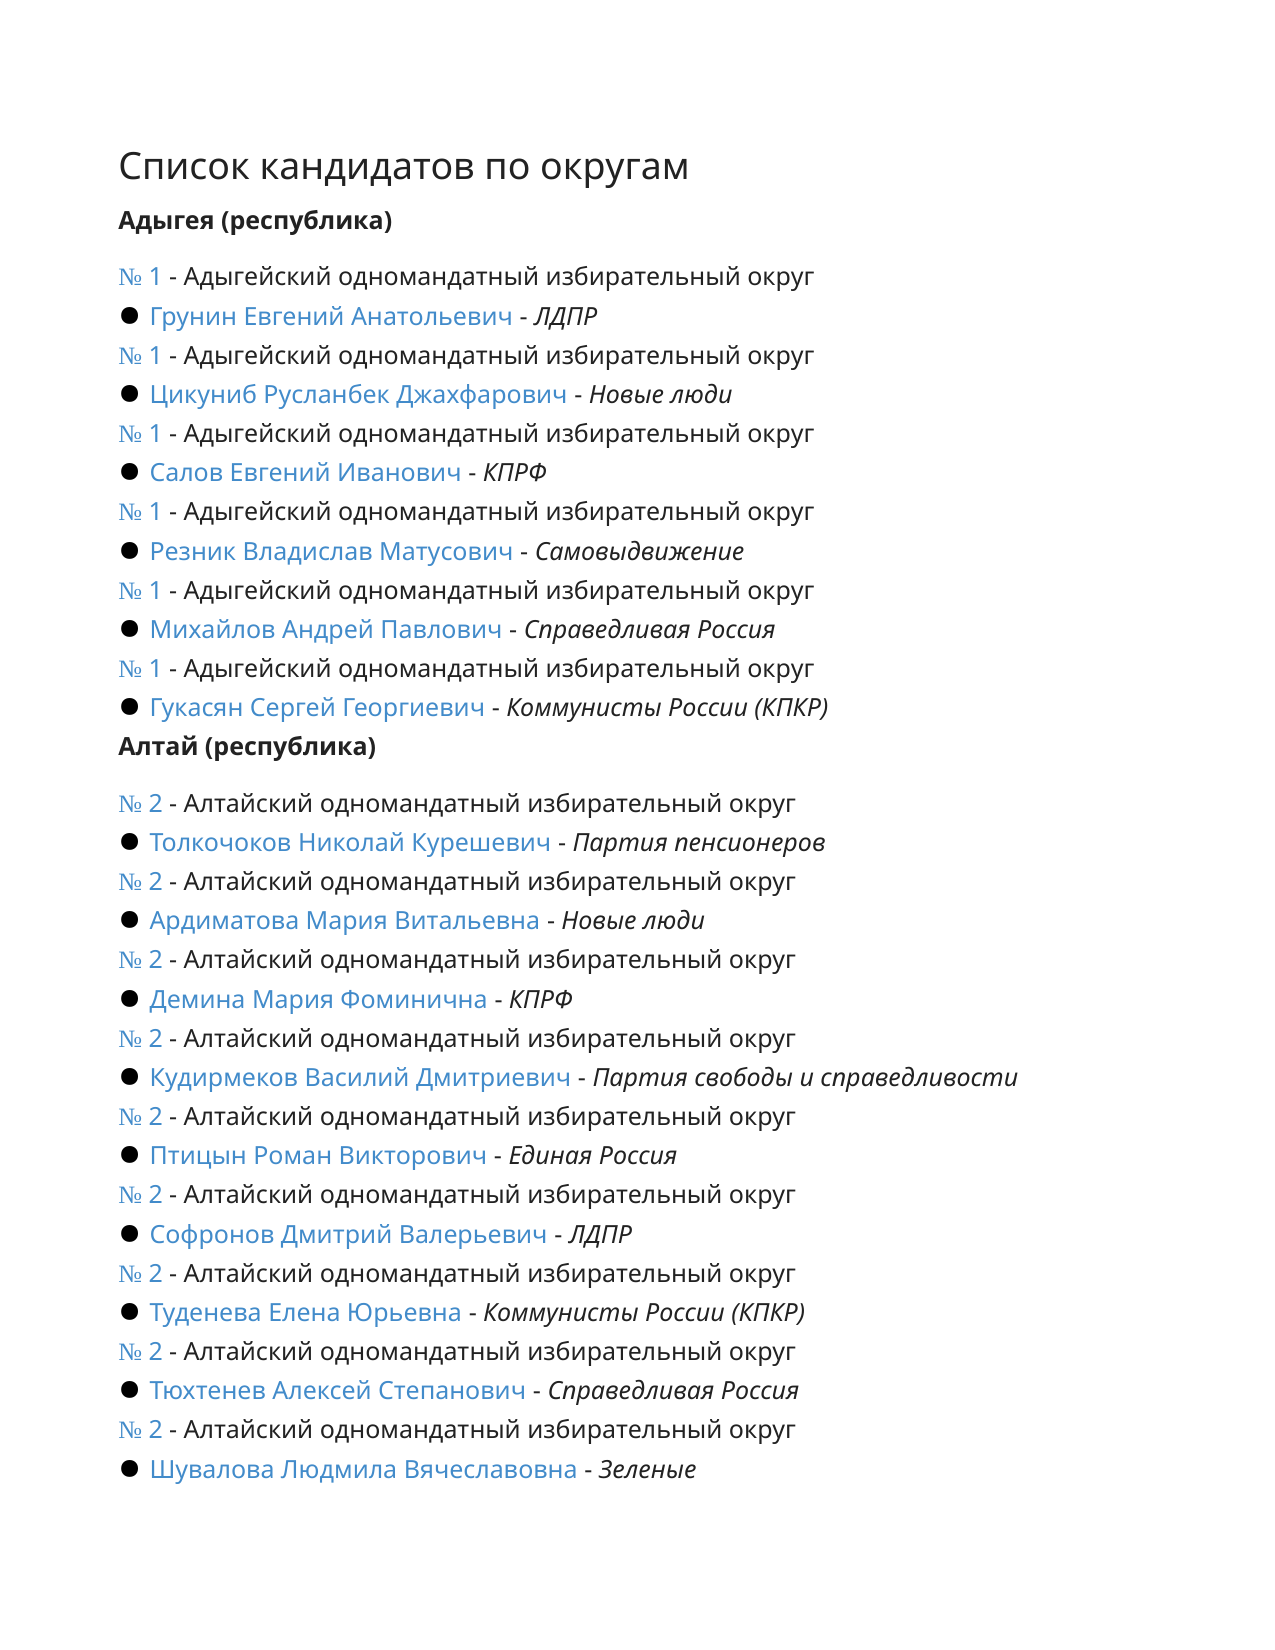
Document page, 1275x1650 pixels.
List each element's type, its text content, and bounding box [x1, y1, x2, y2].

text № 2 - Алтайский одномандатный избирательный округ [118, 785, 1157, 819]
text № 2 - Алтайский одномандатный избирательный округ [118, 1020, 1157, 1054]
list Туденева Елена Юрьевна - Коммунисты России (КПКР) [120, 1294, 1157, 1329]
text № 2 - Алтайский одномандатный избирательный округ [118, 1099, 1157, 1133]
text № 2 - Алтайский одномандатный избирательный округ [118, 1255, 1157, 1289]
list Софронов Дмитрий Валерьевич - ЛДПР [120, 1216, 1157, 1250]
subtitle Список кандидатов по округам [118, 139, 1157, 190]
text № 2 - Алтайский одномандатный избирательный округ [118, 1334, 1157, 1368]
subtitle Адыгея (республика) [118, 202, 1157, 237]
text № 2 - Алтайский одномандатный избирательный округ [118, 1177, 1157, 1211]
text № 1 - Адыгейский одномандатный избирательный округ [118, 337, 1157, 371]
subtitle Алтай (республика) [118, 729, 1157, 763]
list Грунин Евгений Анатольевич - ЛДПР [120, 298, 1157, 332]
text № 2 - Алтайский одномандатный избирательный округ [118, 864, 1157, 898]
text № 2 - Алтайский одномандатный избирательный округ [118, 942, 1157, 976]
list Тюхтенев Алексей Степанович - Справедливая Россия [120, 1373, 1157, 1407]
text № 1 - Адыгейский одномандатный избирательный округ [118, 494, 1157, 528]
list Цикуниб Русланбек Джахфарович - Новые люди [120, 376, 1157, 411]
text № 1 - Адыгейский одномандатный избирательный округ [118, 572, 1157, 606]
text № 1 - Адыгейский одномандатный избирательный округ [118, 416, 1157, 450]
list Толкочоков Николай Курешевич - Партия пенсионеров [120, 824, 1157, 859]
list Салов Евгений Иванович - КПРФ [120, 455, 1157, 489]
list Ардиматова Мария Витальевна - Новые люди [120, 903, 1157, 937]
list Птицын Роман Викторович - Единая Россия [120, 1138, 1157, 1172]
list Кудирмеков Василий Дмитриевич - Партия свободы и справедливости [120, 1059, 1157, 1094]
list Резник Владислав Матусович - Самовыдвижение [120, 533, 1157, 567]
text № 2 - Алтайский одномандатный избирательный округ [118, 1412, 1157, 1446]
list Демина Мария Фоминична - КПРФ [120, 981, 1157, 1015]
list Михайлов Андрей Павлович - Справедливая Россия [120, 611, 1157, 646]
list Шувалова Людмила Вячеславовна - Зеленые [120, 1451, 1157, 1485]
text № 1 - Адыгейский одномандатный избирательный округ [118, 651, 1157, 685]
text № 1 - Адыгейский одномандатный избирательный округ [118, 259, 1157, 293]
list Гукасян Сергей Георгиевич - Коммунисты России (КПКР) [120, 690, 1157, 724]
